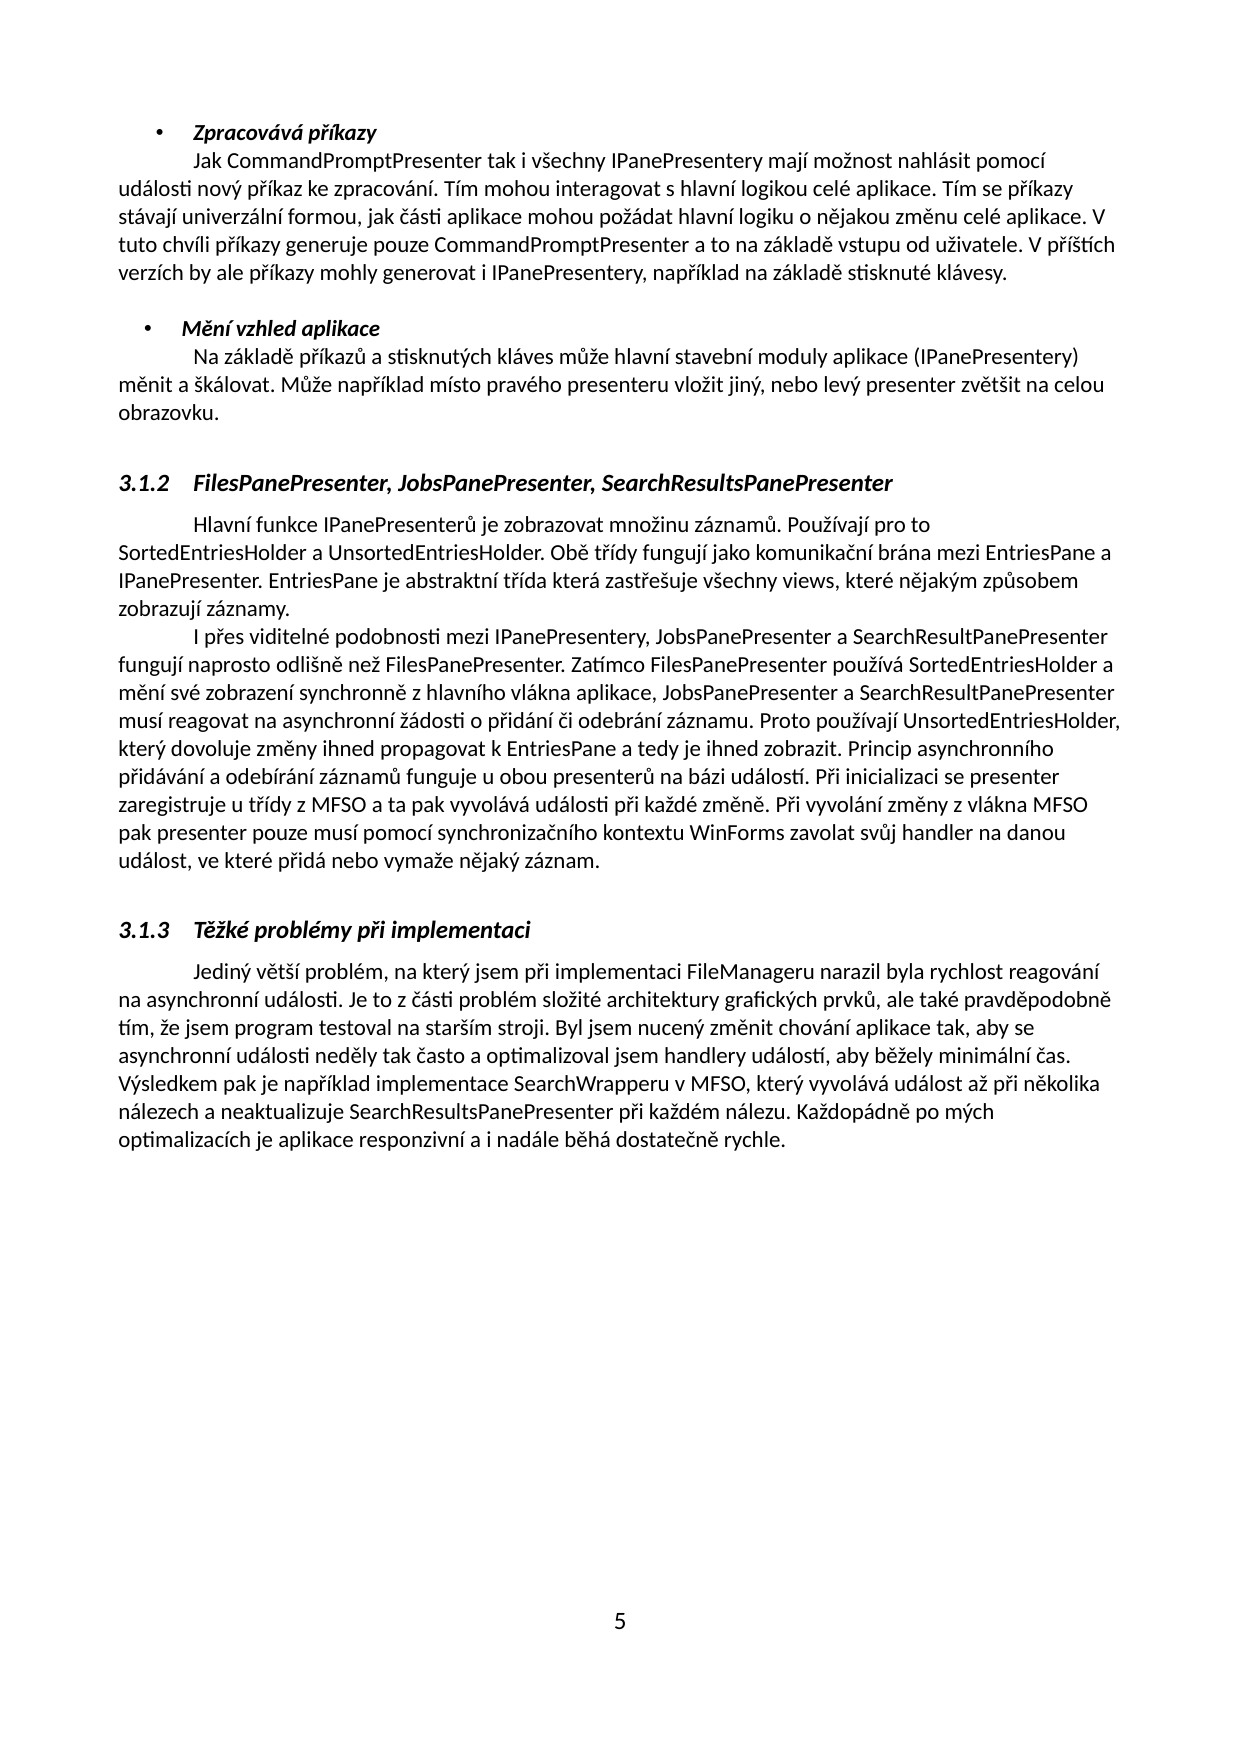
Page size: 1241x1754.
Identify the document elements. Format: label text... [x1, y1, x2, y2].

list Mění vzhled aplikace [144, 314, 1122, 342]
text Na základě příkazů a stisknutých kláves může hlavní stavební moduly aplikace (IPanePresentery) měnit a škálovat. Může například místo pravého presenteru vložit jiný, nebo levý presenter zvětšit na celou obrazovku. [118, 342, 1122, 426]
text Jediný větší problém, na který jsem při implementaci FileManageru narazil byla rychlost reagování na asynchronní události. Je to z části problém složité architektury grafických prvků, ale také pravděpodobně tím, že jsem program testoval na starším stroji. Byl jsem nucený změnit chování aplikace tak, aby se asynchronní události neděly tak často a optimalizoval jsem handlery událostí, aby běžely minimální čas. Výsledkem pak je například implementace SearchWrapperu v MFSO, který vyvolává událost až při několika nálezech a neaktualizuje SearchResultsPanePresenter při každém nálezu. Každopádně po mých optimalizacích je aplikace responzivní a i nadále běhá dostatečně rychle. [118, 957, 1122, 1153]
subtitle FilesPanePresenter, JobsPanePresenter, SearchResultsPanePresenter [118, 467, 1122, 497]
subtitle Těžké problémy při implementaci [118, 914, 1122, 945]
text Jak CommandPromptPresenter tak i všechny IPanePresentery mají možnost nahlásit pomocí události nový příkaz ke zpracování. Tím mohou interagovat s hlavní logikou celé aplikace. Tím se příkazy stávají univerzální formou, jak části aplikace mohou požádat hlavní logiku o nějakou změnu celé aplikace. V tuto chvíli příkazy generuje pouze CommandPromptPresenter a to na základě vstupu od uživatele. V příštích verzích by ale příkazy mohly generovat i IPanePresentery, například na základě stisknuté klávesy. [118, 146, 1122, 286]
text I přes viditelné podobnosti mezi IPanePresentery, JobsPanePresenter a SearchResultPanePresenter fungují naprosto odlišně než FilesPanePresenter. Zatímco FilesPanePresenter používá SortedEntriesHolder a mění své zobrazení synchronně z hlavního vlákna aplikace, JobsPanePresenter a SearchResultPanePresenter musí reagovat na asynchronní žádosti o přidání či odebrání záznamu. Proto používají UnsortedEntriesHolder, který dovoluje změny ihned propagovat k EntriesPane a tedy je ihned zobrazit. Princip asynchronního přidávání a odebírání záznamů funguje u obou presenterů na bázi událostí. Při inicializaci se presenter zaregistruje u třídy z MFSO a ta pak vyvolává události při každé změně. Při vyvolání změny z vlákna MFSO pak presenter pouze musí pomocí synchronizačního kontextu WinForms zavolat svůj handler na danou událost, ve které přidá nebo vymaže nějaký záznam. [118, 622, 1122, 874]
list Zpracovává příkazy [156, 118, 1122, 146]
text Hlavní funkce IPanePresenterů je zobrazovat množinu záznamů. Používají pro to SortedEntriesHolder a UnsortedEntriesHolder. Obě třídy fungují jako komunikační brána mezi EntriesPane a IPanePresenter. EntriesPane je abstraktní třída která zastřešuje všechny views, které nějakým způsobem zobrazují záznamy. [118, 510, 1122, 622]
